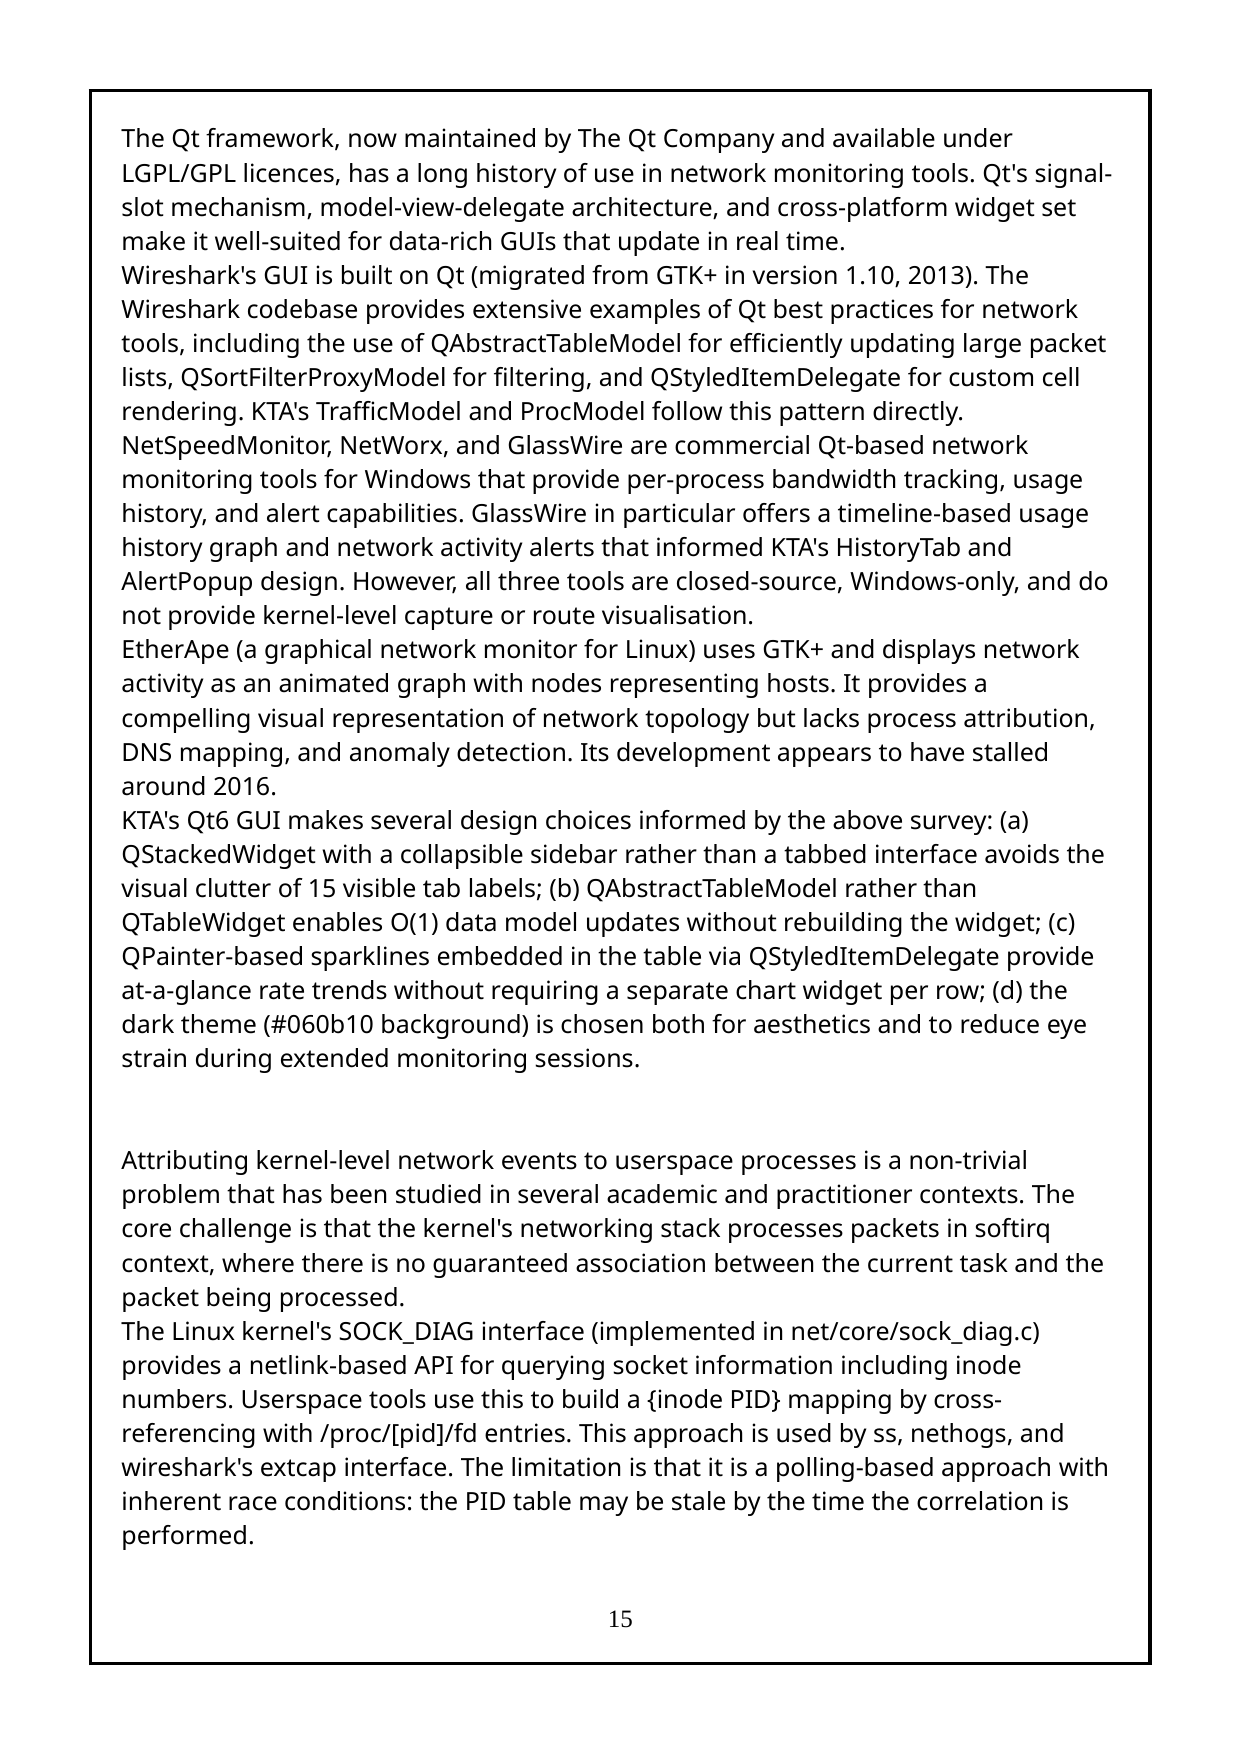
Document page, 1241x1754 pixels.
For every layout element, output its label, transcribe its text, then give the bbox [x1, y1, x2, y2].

text NetSpeedMonitor, NetWorx, and GlassWire are commercial Qt-based network monitoring tools for Windows that provide per-process bandwidth tracking, usage history, and alert capabilities. GlassWire in particular offers a timeline-based usage history graph and network activity alerts that informed KTA's HistoryTab and AlertPopup design. However, all three tools are closed-source, Windows-only, and do not provide kernel-level capture or route visualisation. [121, 428, 1119, 632]
text Wireshark's GUI is built on Qt (migrated from GTK+ in version 1.10, 2013). The Wireshark codebase provides extensive examples of Qt best practices for network tools, including the use of QAbstractTableModel for efficiently updating large packet lists, QSortFilterProxyModel for filtering, and QStyledItemDelegate for custom cell rendering. KTA's TrafficModel and ProcModel follow this pattern directly. [121, 257, 1119, 428]
text KTA's Qt6 GUI makes several design choices informed by the above survey: (a) QStackedWidget with a collapsible sidebar rather than a tabbed interface avoids the visual clutter of 15 visible tab labels; (b) QAbstractTableModel rather than QTableWidget enables O(1) data model updates without rebuilding the widget; (c) QPainter-based sparklines embedded in the table via QStyledItemDelegate provide at-a-glance rate trends without requiring a separate chart widget per row; (d) the dark theme (#060b10 background) is chosen both for aesthetics and to reduce eye strain during extended monitoring sessions. [121, 802, 1119, 1075]
text The Linux kernel's SOCK_DIAG interface (implemented in net/core/sock_diag.c) provides a netlink-based API for querying socket information including inode numbers. Userspace tools use this to build a {inode PID} mapping by cross- referencing with /proc/[pid]/fd entries. This approach is used by ss, nethogs, and wireshark's extcap interface. The limitation is that it is a polling-based approach with inherent race conditions: the PID table may be stale by the time the correlation is performed. [121, 1313, 1119, 1552]
text Attributing kernel-level network events to userspace processes is a non-trivial problem that has been studied in several academic and practitioner contexts. The core challenge is that the kernel's networking stack processes packets in softirq context, where there is no guaranteed association between the current task and the packet being processed. [121, 1143, 1119, 1313]
text The Qt framework, now maintained by The Qt Company and available under LGPL/GPL licences, has a long history of use in network monitoring tools. Qt's signal-slot mechanism, model-view-delegate architecture, and cross-platform widget set make it well-suited for data-rich GUIs that update in real time. [121, 121, 1119, 257]
text EtherApe (a graphical network monitor for Linux) uses GTK+ and displays network activity as an animated graph with nodes representing hosts. It provides a compelling visual representation of network topology but lacks process attribution, DNS mapping, and anomaly detection. Its development appears to have stalled around 2016. [121, 632, 1119, 802]
